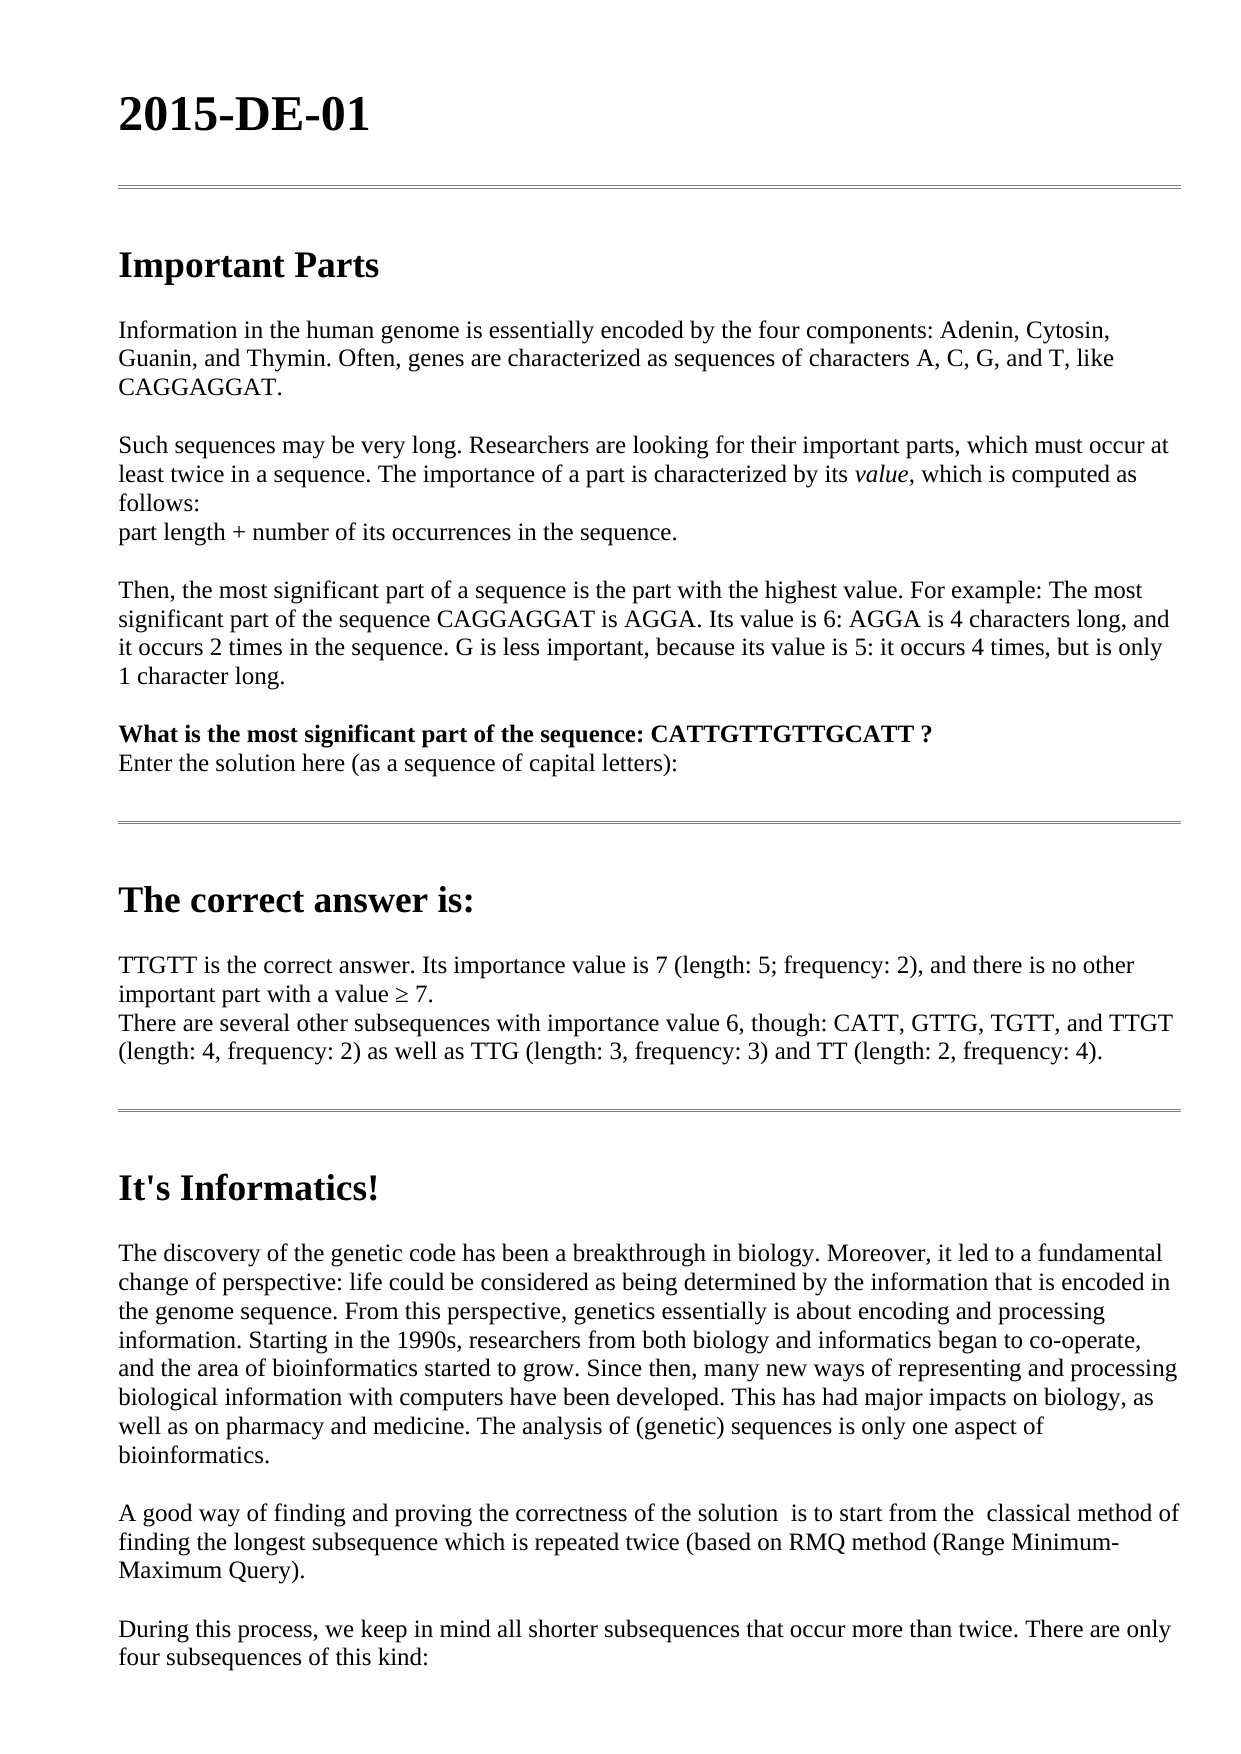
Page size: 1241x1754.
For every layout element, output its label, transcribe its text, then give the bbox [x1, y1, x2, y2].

subtitle Important Parts [118, 242, 1181, 285]
text Information in the human genome is essentially encoded by the four components: Adenin, Cytosin, Guanin, and Thymin. Often, genes are characterized as sequences of characters A, C, G, and T, like CAGGAGGAT. [118, 315, 1181, 401]
subtitle 2015-DE-01 [118, 84, 1181, 142]
text TTGTT is the correct answer. Its importance value is 7 (length: 5; frequency: 2), and there is no other important part with a value ≥ 7. There are several other subsequences with importance value 6, though: CATT, GTTG, TGTT, and TTGT (length: 4, frequency: 2) as well as TTG (length: 3, frequency: 3) and TT (length: 2, frequency: 4). [118, 950, 1181, 1065]
subtitle The correct answer is: [118, 878, 1181, 921]
text What is the most significant part of the sequence: CATTGTTGTTGCATT ? Enter the solution here (as a sequence of capital letters): [118, 719, 1181, 777]
text During this process, we keep in mind all shorter subsequences that occur more than twice. There are only four subsequences of this kind: [118, 1614, 1181, 1671]
text Such sequences may be very long. Researchers are looking for their important parts, which must occur at least twice in a sequence. The importance of a part is characterized by its value, which is computed as follows: part length + number of its occurrences in the sequence. [118, 431, 1181, 546]
subtitle It's Informatics! [118, 1166, 1181, 1209]
text The discovery of the genetic code has been a breakthrough in biology. Moreover, it led to a fundamental change of perspective: life could be considered as being determined by the information that is encoded in the genome sequence. From this perspective, genetics essentially is about encoding and processing information. Starting in the 1990s, researchers from both biology and informatics began to co-operate, and the area of bioinformatics started to grow. Since then, many new ways of representing and processing biological information with computers have been developed. This has had major impacts on biology, as well as on pharmacy and medicine. The analysis of (genetic) sequences is only one aspect of bioinformatics. [118, 1238, 1181, 1468]
text Then, the most significant part of a sequence is the part with the highest value. For example: The most significant part of the sequence CAGGAGGAT is AGGA. Its value is 6: AGGA is 4 characters long, and it occurs 2 times in the sequence. G is less important, because its value is 5: it occurs 4 times, but is only 1 character long. [118, 575, 1181, 690]
text A good way of finding and proving the correctness of the solution is to start from the classical method of finding the longest subsequence which is repeated twice (based on RMQ method (Range Minimum-Maximum Query). [118, 1498, 1181, 1584]
